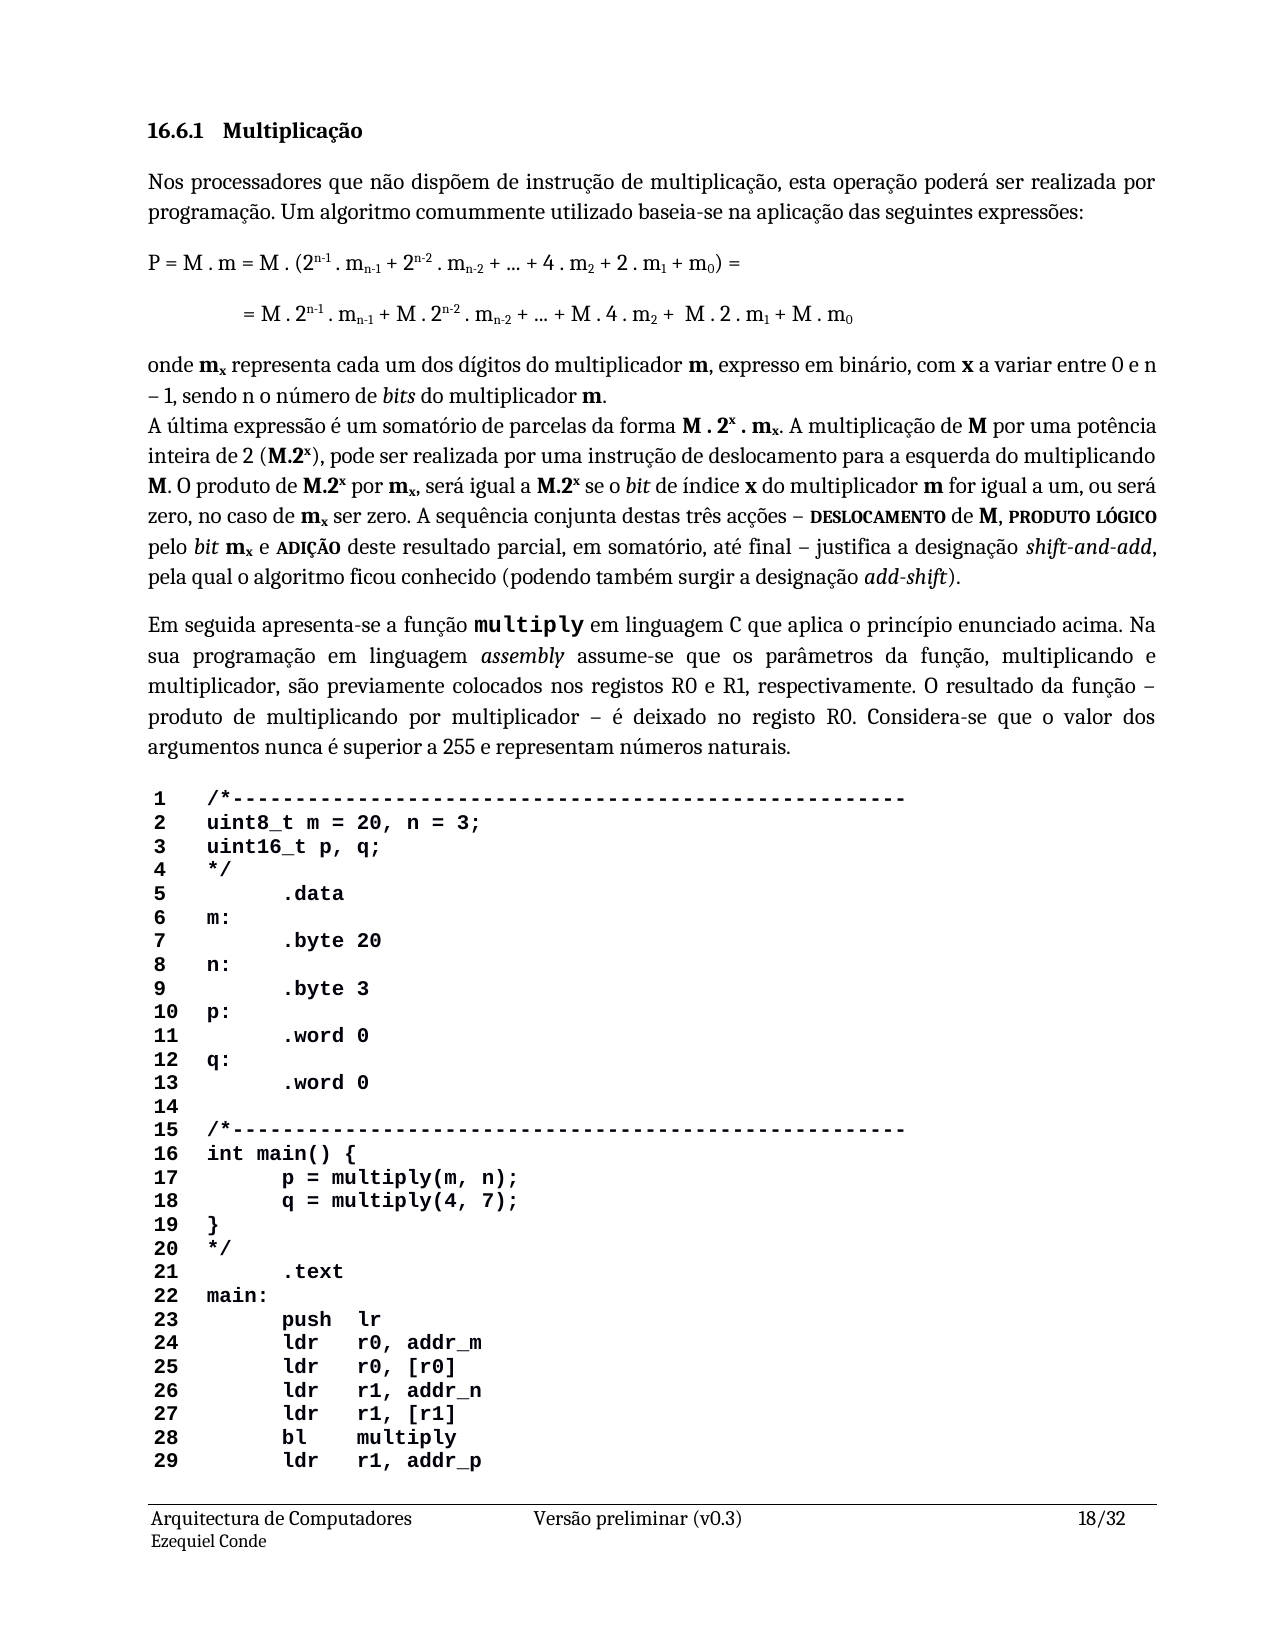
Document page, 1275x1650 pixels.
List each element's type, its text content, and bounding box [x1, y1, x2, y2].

text Nos processadores que não dispõem de instrução de multiplicação, esta operação poderá ser realizada por programação. Um algoritmo comummente utilizado baseia-se na aplicação das seguintes expressões: [148, 169, 1157, 226]
text onde mx representa cada um dos dígitos do multiplicador m, expresso em binário, com x a variar entre 0 e n – 1, sendo n o número de bits do multiplicador m. [148, 352, 1157, 409]
text = M . 2n-1 . mn-1 + M . 2n-2 . mn-2 + ... + M . 4 . m2 + M . 2 . m1 + M . m0 [148, 301, 1157, 328]
table_header 1 2 3 4 5 6 7 8 9 10 11 12 13 14 15 16 17 18 19 20 21 22 23 24 25 26 27 28 29 [148, 783, 201, 1480]
subtitle Multiplicação [148, 118, 1157, 144]
text Em seguida apresenta-se a função multiply em linguagem C que aplica o princípio enunciado acima. Na sua programação em linguagem assembly assume-se que os parâmetros da função, multiplicando e multiplicador, são previamente colocados nos registos R0 e R1, respectivamente. O resultado da função – produto de multiplicando por multiplicador – é deixado no registo R0. Considera-se que o valor dos argumentos nunca é superior a 255 e representam números naturais. [148, 612, 1157, 760]
text P = M . m = M . (2n-1 . mn-1 + 2n-2 . mn-2 + ... + 4 . m2 + 2 . m1 + m0) = [148, 250, 1157, 277]
table_header /*------------------------------------------------------ uint8_t m = 20, n = 3; uint16_t p, q; */ .data m: .byte 20 n: .byte 3 p: .word 0 q: .word 0 /*------------------------------------------------------ int main() { p = multiply(m, n); q = multiply(4, 7); } */ .text main: push lr ldr r0, addr_m ldr r0, [r0] ldr r1, addr_n ldr r1, [r1] bl multiply ldr r1, addr_p [201, 783, 1157, 1480]
text A última expressão é um somatório de parcelas da forma M . 2x . mx. A multiplicação de M por uma potência inteira de 2 (M.2x), pode ser realizada por uma instrução de deslocamento para a esquerda do multiplicando M. O produto de M.2x por mx, será igual a M.2x se o bit de índice x do multiplicador m for igual a um, ou será zero, no caso de mx ser zero. A sequência conjunta destas três acções – deslocamento de M, produto lógico pelo bit mx e adição deste resultado parcial, em somatório, até final – justifica a designação shift-and-add, pela qual o algoritmo ficou conhecido (podendo também surgir a designação add-shift). [148, 413, 1157, 590]
